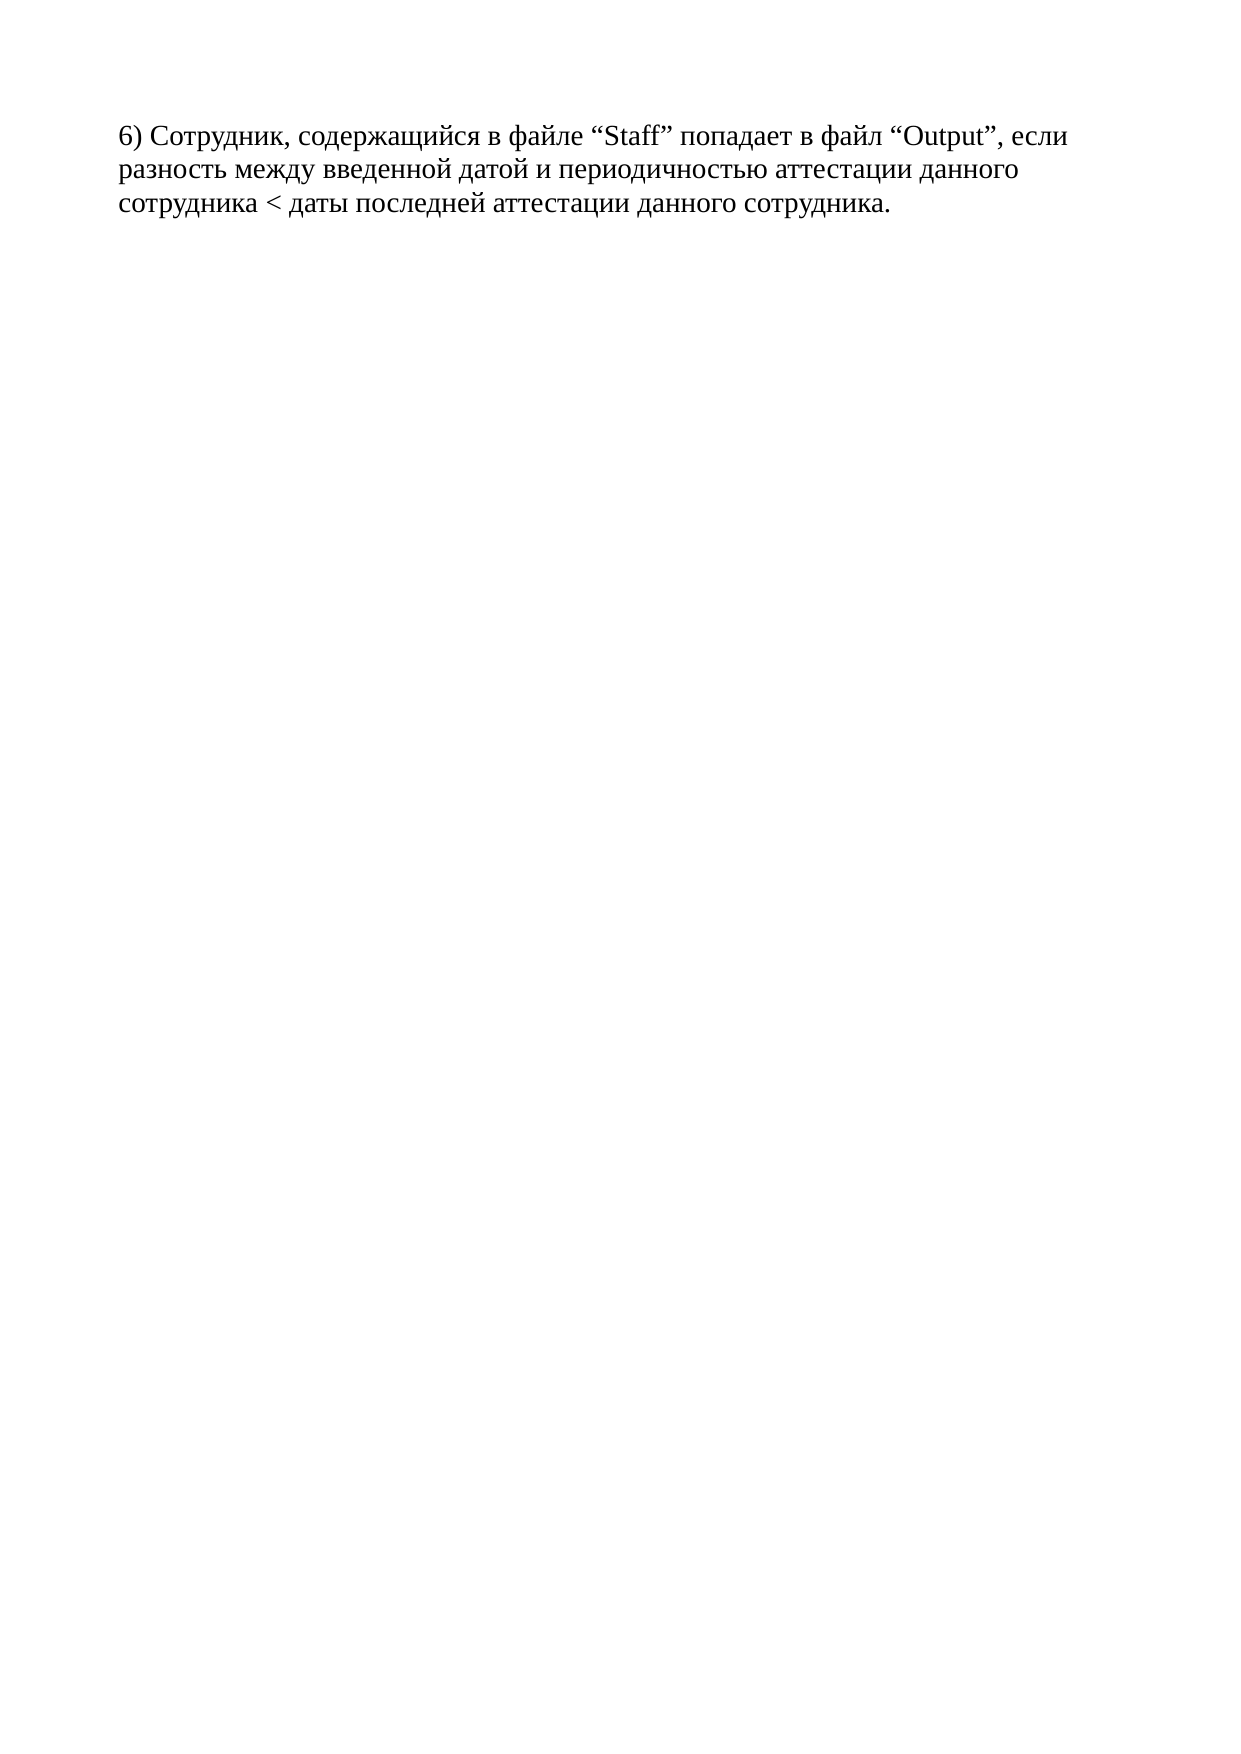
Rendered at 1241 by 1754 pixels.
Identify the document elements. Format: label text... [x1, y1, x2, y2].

text 6) Сотрудник, содержащийся в файле “Staff” попадает в файл “Output”, если разность между введенной датой и периодичностью аттестации данного сотрудника < даты последней аттестации данного сотрудника. [118, 118, 1122, 219]
